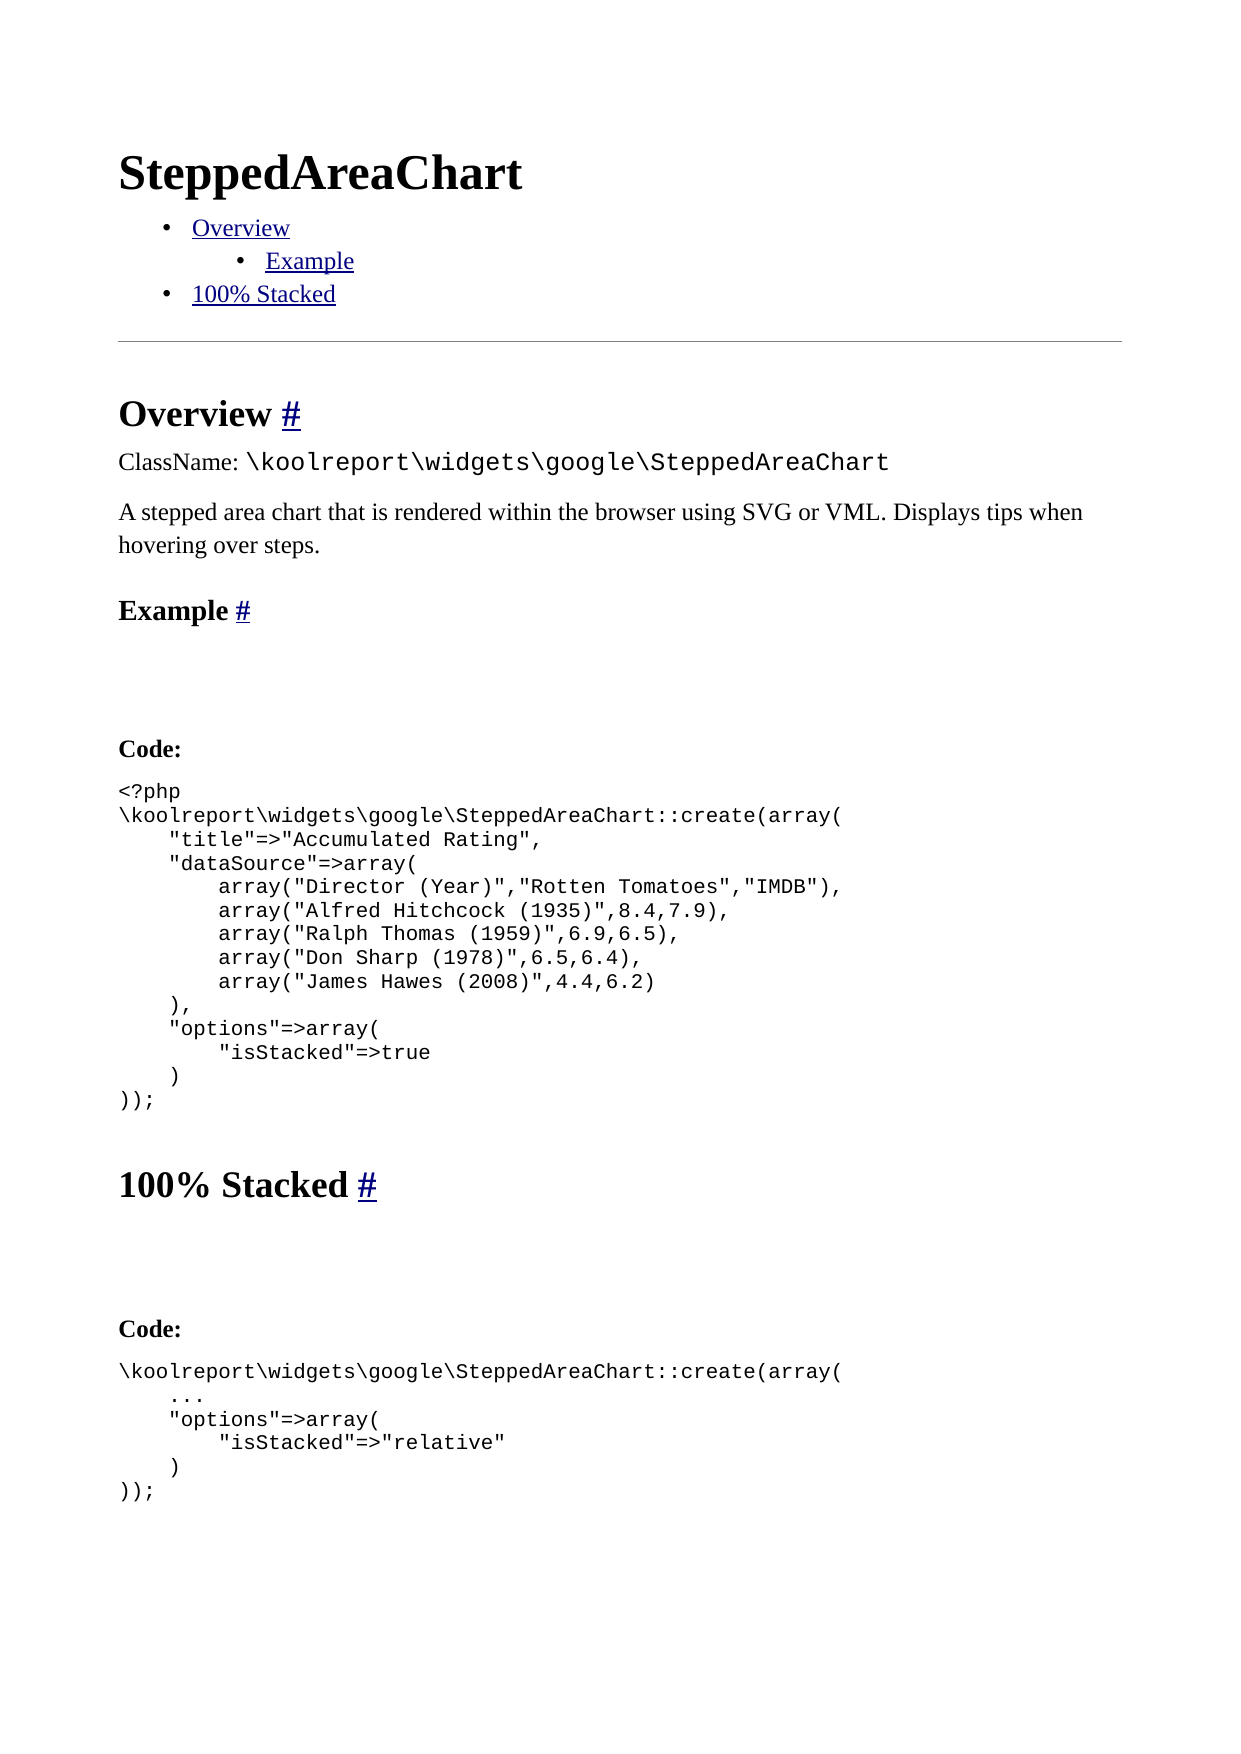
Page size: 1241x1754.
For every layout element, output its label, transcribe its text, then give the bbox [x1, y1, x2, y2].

list Example [236, 246, 1122, 275]
list 100% Stacked [162, 279, 1122, 308]
text ), [118, 994, 1122, 1018]
text ) [118, 1065, 1122, 1089]
text array("James Hawes (2008)",4.4,6.2) [118, 971, 1122, 994]
text ) [118, 1456, 1122, 1479]
subtitle 100% Stacked # [118, 1163, 1122, 1206]
subtitle SteppedAreaChart [118, 143, 1122, 201]
text <?php [118, 782, 1122, 805]
subtitle Overview # [118, 392, 1122, 435]
text array("Director (Year)","Rotten Tomatoes","IMDB"), [118, 876, 1122, 900]
text "isStacked"=>true [118, 1042, 1122, 1065]
text \koolreport\widgets\google\SteppedAreaChart::create(array( [118, 1361, 1122, 1385]
text "options"=>array( [118, 1409, 1122, 1432]
text Code: [118, 734, 1122, 763]
text ... [118, 1385, 1122, 1409]
text "options"=>array( [118, 1018, 1122, 1042]
text A stepped area chart that is rendered within the browser using SVG or VML. Displays tips when hovering over steps. [118, 497, 1122, 559]
text array("Don Sharp (1978)",6.5,6.4), [118, 947, 1122, 971]
text "isStacked"=>"relative" [118, 1432, 1122, 1456]
text \koolreport\widgets\google\SteppedAreaChart::create(array( [118, 805, 1122, 829]
text Code: [118, 1314, 1122, 1342]
text array("Ralph Thomas (1959)",6.9,6.5), [118, 923, 1122, 947]
text )); [118, 1089, 1122, 1113]
text ClassName: \koolreport\widgets\google\SteppedAreaChart [118, 447, 1122, 478]
text "title"=>"Accumulated Rating", [118, 829, 1122, 852]
subtitle Example # [118, 593, 1122, 626]
text array("Alfred Hitchcock (1935)",8.4,7.9), [118, 900, 1122, 923]
text "dataSource"=>array( [118, 852, 1122, 876]
text )); [118, 1479, 1122, 1503]
list Overview [162, 213, 1122, 242]
